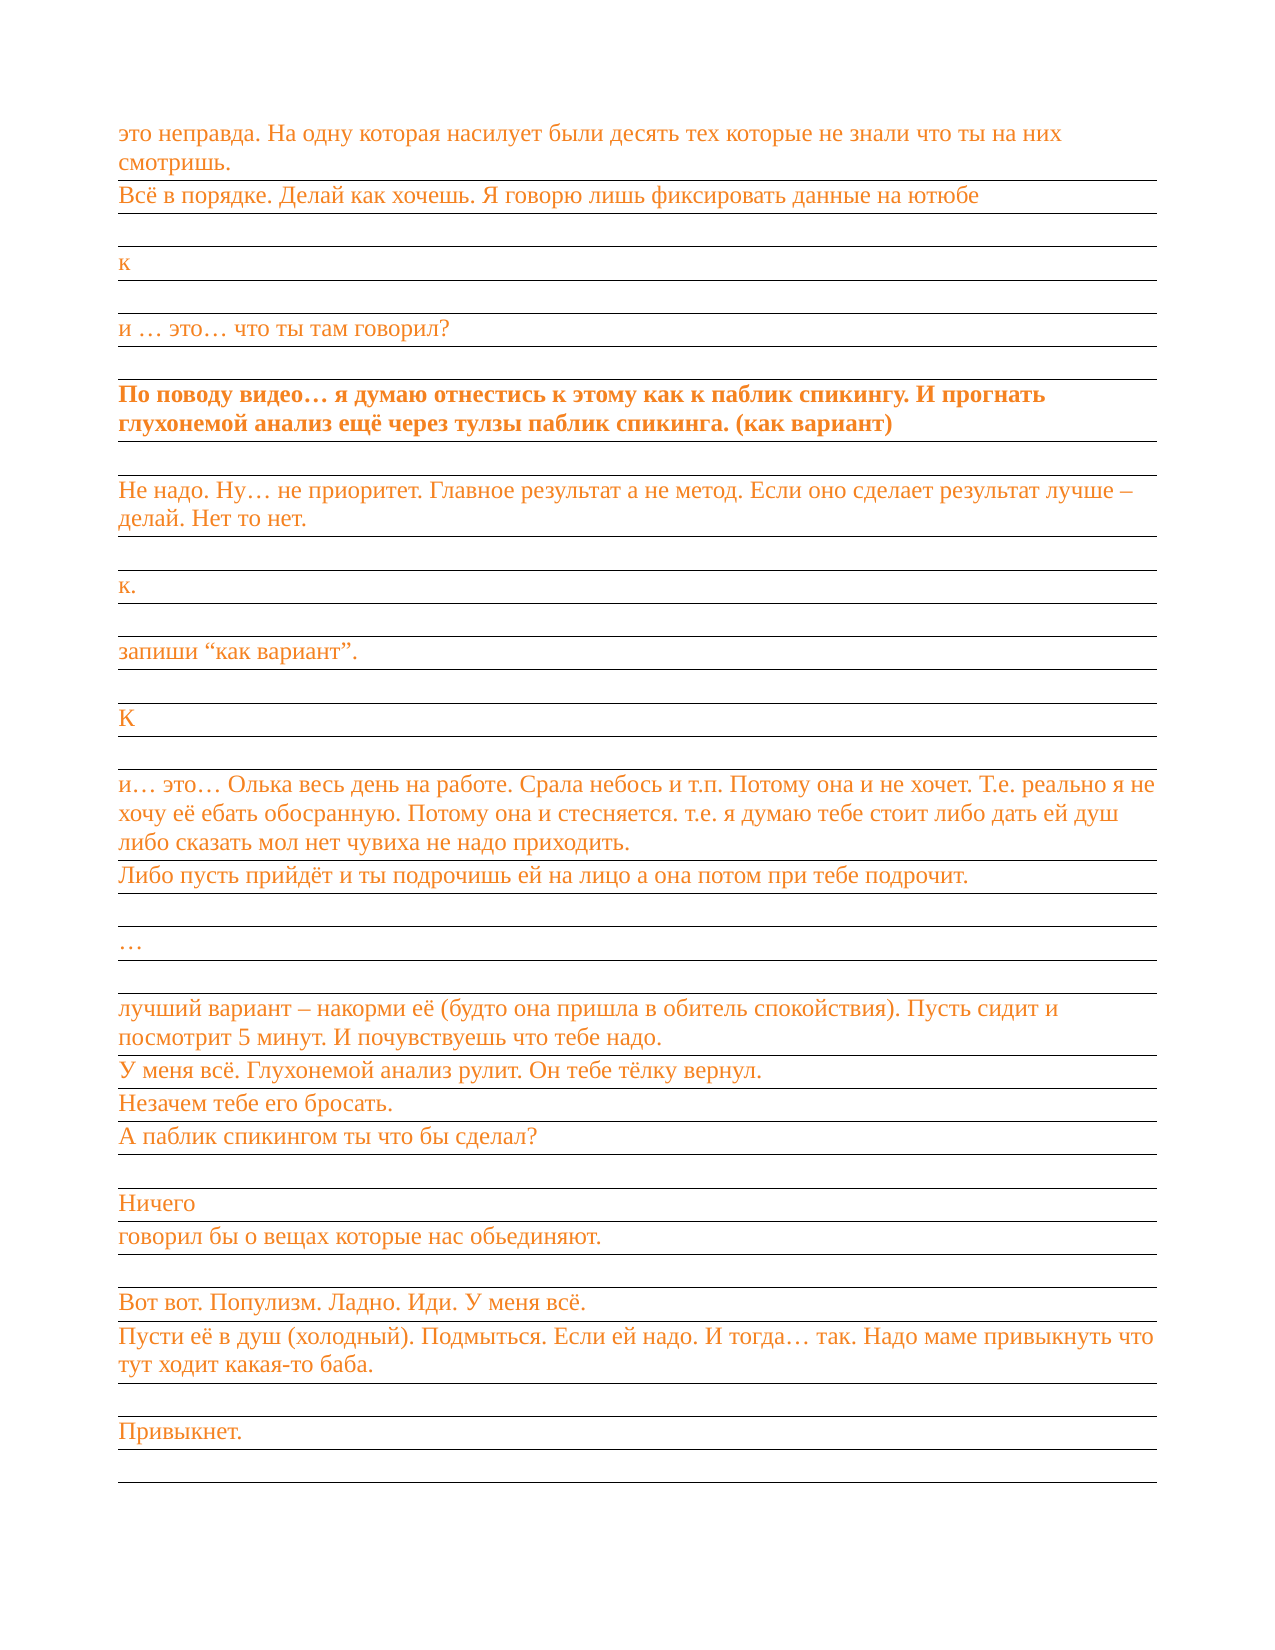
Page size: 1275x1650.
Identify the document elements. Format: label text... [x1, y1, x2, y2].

text Либо пусть прийдёт и ты подрочишь ей на лицо а она потом при тебе подрочит. [118, 861, 1157, 893]
text это неправда. На одну которая насилует были десять тех которые не знали что ты на них смотришь. [118, 118, 1157, 180]
text Ничего [118, 1189, 1157, 1221]
text лучший вариант – накорми её (будто она пришла в обитель спокойствия). Пусть сидит и посмотрит 5 минут. И почувствуешь что тебе надо. [118, 994, 1157, 1055]
text говорил бы о вещах которые нас обьединяют. [118, 1222, 1157, 1254]
text и… это… Олька весь день на работе. Срала небось и т.п. Потому она и не хочет. Т.е. реально я не хочу её ебать обосранную. Потому она и стесняется. т.е. я думаю тебе стоит либо дать ей душ либо сказать мол нет чувиха не надо приходить. [118, 770, 1157, 860]
text Вот вот. Популизм. Ладно. Иди. У меня всё. [118, 1288, 1157, 1321]
text Не надо. Ну… не приоритет. Главное результат а не метод. Если оно сделает результат лучше – делай. Нет то нет. [118, 476, 1157, 536]
text запиши “как вариант”. [118, 637, 1157, 669]
text А паблик спикингом ты что бы сделал? [118, 1122, 1157, 1154]
text У меня всё. Глухонемой анализ рулит. Он тебе тёлку вернул. [118, 1056, 1157, 1088]
text и … это… что ты там говорил? [118, 314, 1157, 346]
text К [118, 704, 1157, 736]
text Привыкнет. [118, 1417, 1157, 1449]
text к [118, 247, 1157, 280]
text … [118, 927, 1157, 960]
text Незачем тебе его бросать. [118, 1089, 1157, 1121]
text Всё в порядке. Делай как хочешь. Я говорю лишь фиксировать данные на ютюбе [118, 181, 1157, 213]
text к. [118, 571, 1157, 603]
text Пусти её в душ (холодный). Подмыться. Если ей надо. И тогда… так. Надо маме привыкнуть что тут ходит какая-то баба. [118, 1322, 1157, 1383]
text По поводу видео… я думаю отнестись к этому как к паблик спикингу. И прогнать глухонемой анализ ещё через тулзы паблик спикинга. (как вариант) [118, 380, 1157, 441]
